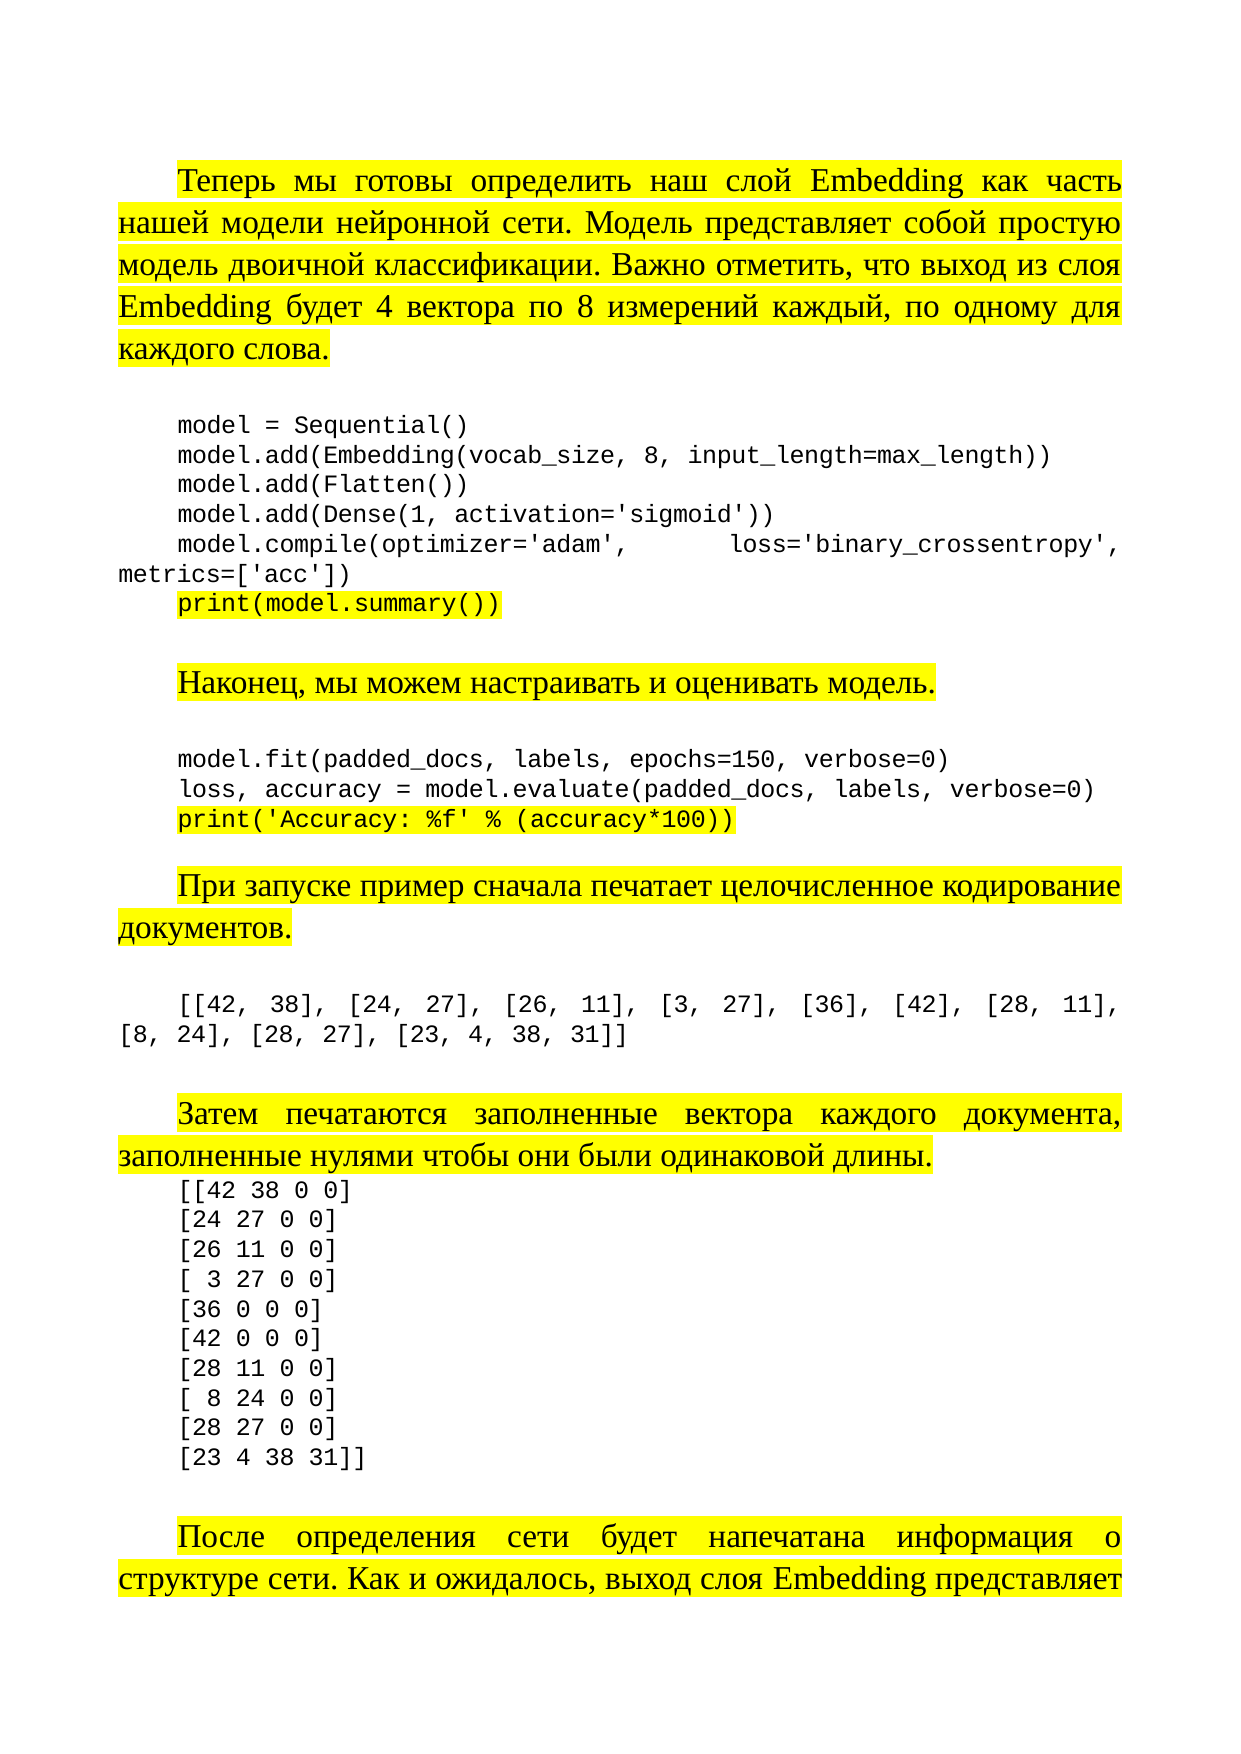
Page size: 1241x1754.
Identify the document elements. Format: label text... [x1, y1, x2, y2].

text model.compile(optimizer='adam', loss='binary_crossentropy', metrics=['acc']) [118, 531, 1122, 589]
text При запуске пример сначала печатает целочисленное кодирование документов. [118, 866, 1122, 946]
text print('Accuracy: %f' % (accuracy*100)) [118, 806, 1122, 834]
text Теперь мы готовы определить наш слой Embedding как часть нашей модели нейронной сети. Модель представляет собой простую модель двоичной классификации. Важно отметить, что выход из слоя Embedding будет 4 вектора по 8 измерений каждый, по одному для каждого слова. [118, 160, 1122, 367]
text После определения сети будет напечатана информация о структуре сети. Как и ожидалось, выход слоя Embedding представляет [118, 1516, 1122, 1597]
text model = Sequential() [118, 413, 1122, 441]
text loss, accuracy = model.evaluate(padded_docs, labels, verbose=0) [118, 776, 1122, 805]
text model.add(Embedding(vocab_size, 8, input_length=max_length)) [118, 442, 1122, 471]
text Наконец, мы можем настраивать и оценивать модель. [118, 663, 1122, 701]
text [[42, 38], [24, 27], [26, 11], [3, 27], [36], [42], [28, 11], [8, 24], [28, 27], [23, 4, 38, 31]] [118, 992, 1122, 1050]
text model.add(Flatten()) [118, 472, 1122, 500]
text [24 27 0 0] [118, 1207, 1122, 1235]
text [28 11 0 0] [118, 1356, 1122, 1384]
text [28 27 0 0] [118, 1415, 1122, 1443]
text [42 0 0 0] [118, 1326, 1122, 1354]
text model.fit(padded_docs, labels, epochs=150, verbose=0) [118, 747, 1122, 775]
text model.add(Dense(1, activation='sigmoid')) [118, 502, 1122, 530]
text [26 11 0 0] [118, 1237, 1122, 1265]
text [ 8 24 0 0] [118, 1385, 1122, 1413]
text print(model.summary()) [118, 591, 1122, 619]
text [ 3 27 0 0] [118, 1266, 1122, 1295]
text Затем печатаются заполненные вектора каждого документа, заполненные нулями чтобы они были одинаковой длины. [118, 1093, 1122, 1174]
text [[42 38 0 0] [118, 1177, 1122, 1206]
text [23 4 38 31]] [118, 1444, 1122, 1473]
text [36 0 0 0] [118, 1296, 1122, 1324]
